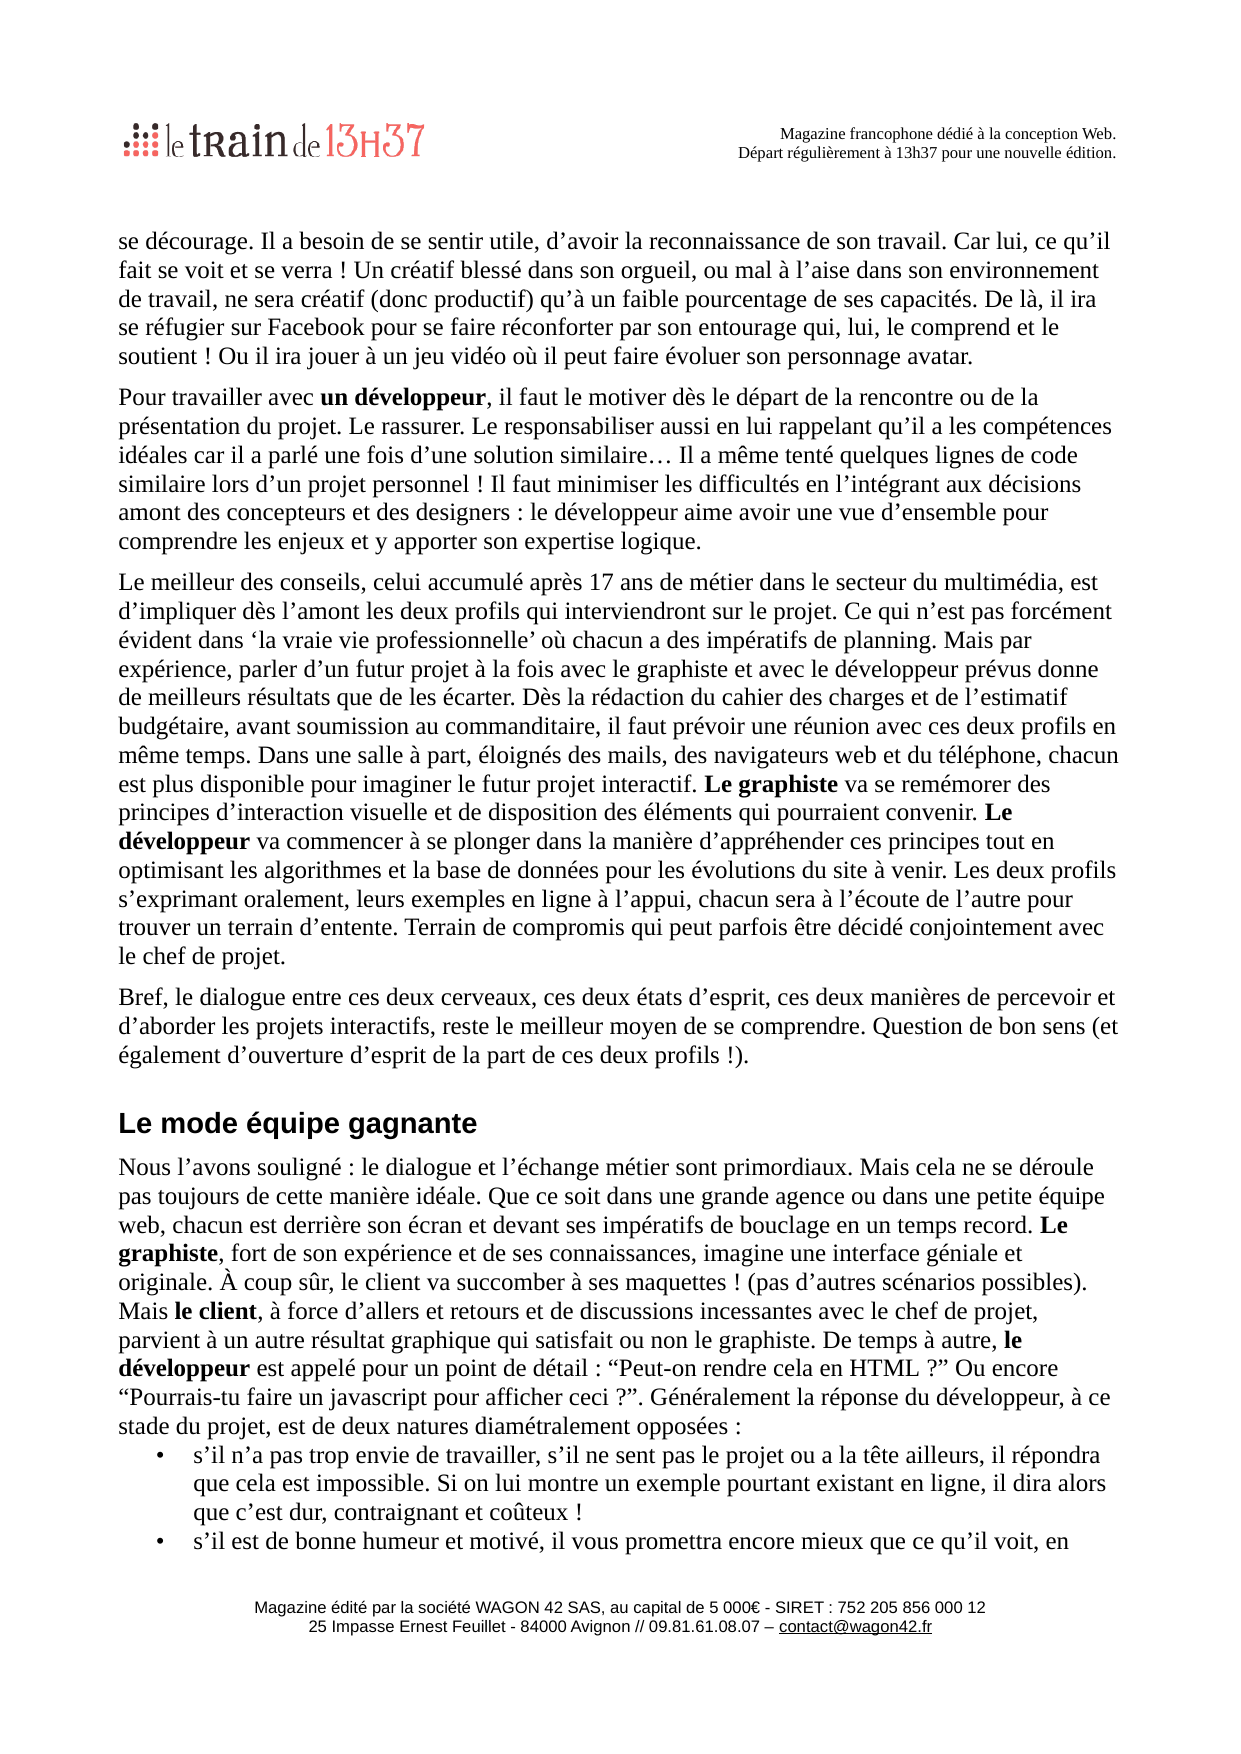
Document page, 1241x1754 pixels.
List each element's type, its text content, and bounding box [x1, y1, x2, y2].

text Nous l’avons souligné : le dialogue et l’échange métier sont primordiaux. Mais cela ne se déroule pas toujours de cette manière idéale. Que ce soit dans une grande agence ou dans une petite équipe web, chacun est derrière son écran et devant ses impératifs de bouclage en un temps record. Le graphiste, fort de son expérience et de ses connaissances, imagine une interface géniale et originale. À coup sûr, le client va succomber à ses maquettes ! (pas d’autres scénarios possibles). Mais le client, à force d’allers et retours et de discussions incessantes avec le chef de projet, parvient à un autre résultat graphique qui satisfait ou non le graphiste. De temps à autre, le développeur est appelé pour un point de détail : “Peut-on rendre cela en HTML ?” Ou encore “Pourrais-tu faire un javascript pour afficher ceci ?”. Généralement la réponse du développeur, à ce stade du projet, est de deux natures diamétralement opposées : [118, 1152, 1122, 1440]
picture [123, 123, 425, 157]
text Pour travailler avec un développeur, il faut le motiver dès le départ de la rencontre ou de la présentation du projet. Le rassurer. Le responsabiliser aussi en lui rappelant qu’il a les compétences idéales car il a parlé une fois d’une solution similaire… Il a même tenté quelques lignes de code similaire lors d’un projet personnel ! Il faut minimiser les difficultés en l’intégrant aux décisions amont des concepteurs et des designers : le développeur aime avoir une vue d’ensemble pour comprendre les enjeux et y apporter son expertise logique. [118, 382, 1122, 555]
list s’il n’a pas trop envie de travailler, s’il ne sent pas le projet ou a la tête ailleurs, il répondra que cela est impossible. Si on lui montre un exemple pourtant existant en ligne, il dira alors que c’est dur, contraignant et coûteux ! [156, 1440, 1122, 1526]
text se décourage. Il a besoin de se sentir utile, d’avoir la reconnaissance de son travail. Car lui, ce qu’il fait se voit et se verra ! Un créatif blessé dans son orgueil, ou mal à l’aise dans son environnement de travail, ne sera créatif (donc productif) qu’à un faible pourcentage de ses capacités. De là, il ira se réfugier sur Facebook pour se faire réconforter par son entourage qui, lui, le comprend et le soutient ! Ou il ira jouer à un jeu vidéo où il peut faire évoluer son personnage avatar. [118, 226, 1122, 370]
list s’il est de bonne humeur et motivé, il vous promettra encore mieux que ce qu’il voit, en [156, 1526, 1122, 1555]
text Bref, le dialogue entre ces deux cerveaux, ces deux états d’esprit, ces deux manières de percevoir et d’aborder les projets interactifs, reste le meilleur moyen de se comprendre. Question de bon sens (et également d’ouverture d’esprit de la part de ces deux profils !). [118, 982, 1122, 1069]
subtitle Le mode équipe gagnante [118, 1106, 1122, 1140]
text Le meilleur des conseils, celui accumulé après 17 ans de métier dans le secteur du multimédia, est d’impliquer dès l’amont les deux profils qui interviendront sur le projet. Ce qui n’est pas forcément évident dans ‘la vraie vie professionnelle’ où chacun a des impératifs de planning. Mais par expérience, parler d’un futur projet à la fois avec le graphiste et avec le développeur prévus donne de meilleurs résultats que de les écarter. Dès la rédaction du cahier des charges et de l’estimatif budgétaire, avant soumission au commanditaire, il faut prévoir une réunion avec ces deux profils en même temps. Dans une salle à part, éloignés des mails, des navigateurs web et du téléphone, chacun est plus disponible pour imaginer le futur projet interactif. Le graphiste va se remémorer des principes d’interaction visuelle et de disposition des éléments qui pourraient convenir. Le développeur va commencer à se plonger dans la manière d’appréhender ces principes tout en optimisant les algorithmes et la base de données pour les évolutions du site à venir. Les deux profils s’exprimant oralement, leurs exemples en ligne à l’appui, chacun sera à l’écoute de l’autre pour trouver un terrain d’entente. Terrain de compromis qui peut parfois être décidé conjointement avec le chef de projet. [118, 567, 1122, 970]
